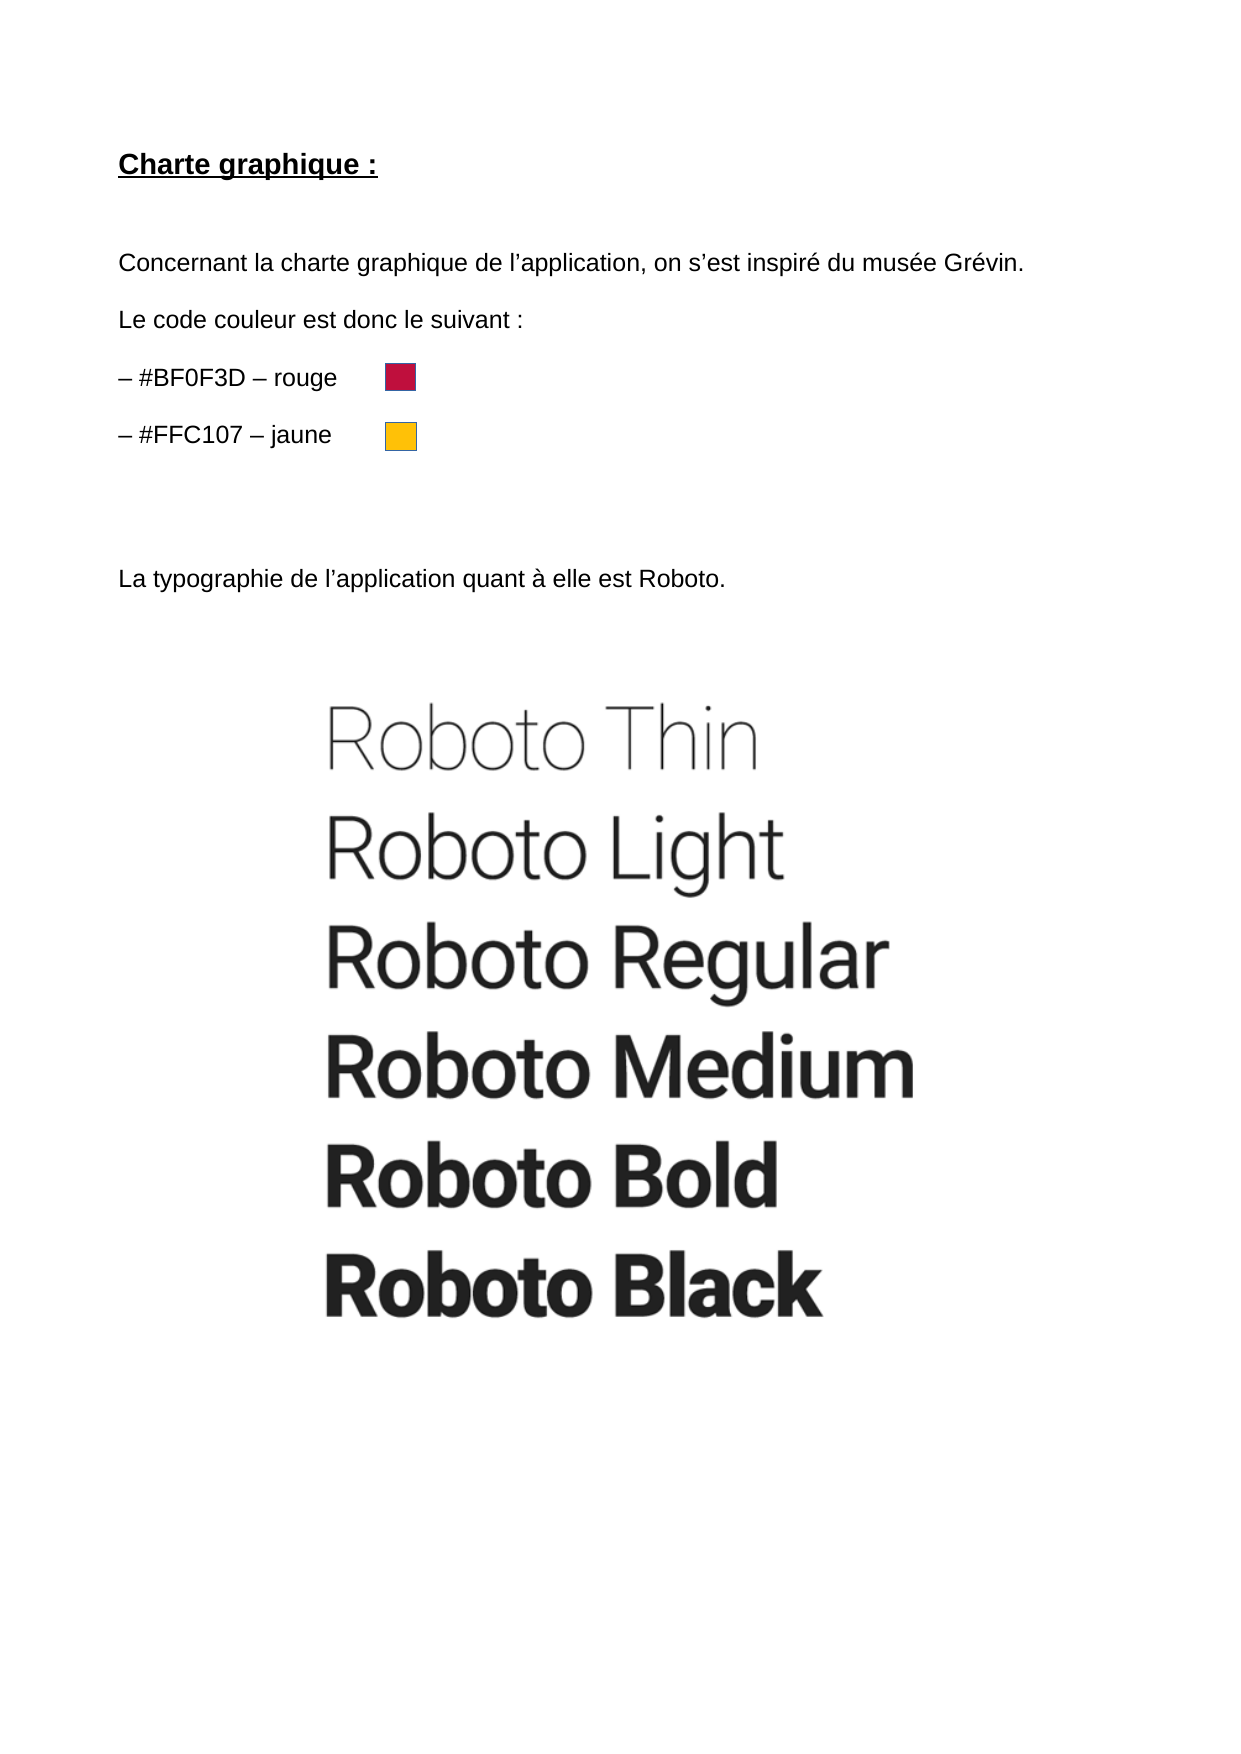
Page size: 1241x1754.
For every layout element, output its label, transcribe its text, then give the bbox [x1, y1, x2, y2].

text Charte graphique : [118, 147, 1122, 180]
text Concernant la charte graphique de l’application, on s’est inspiré du musée Grévin. [118, 247, 1122, 276]
text – #FFC107 – jaune [118, 420, 1122, 449]
text La typographie de l’application quant à elle est Roboto. [118, 564, 1122, 592]
picture [311, 689, 929, 1333]
text Le code couleur est donc le suivant : [118, 305, 1122, 334]
text – #BF0F3D – rouge [118, 362, 1122, 391]
